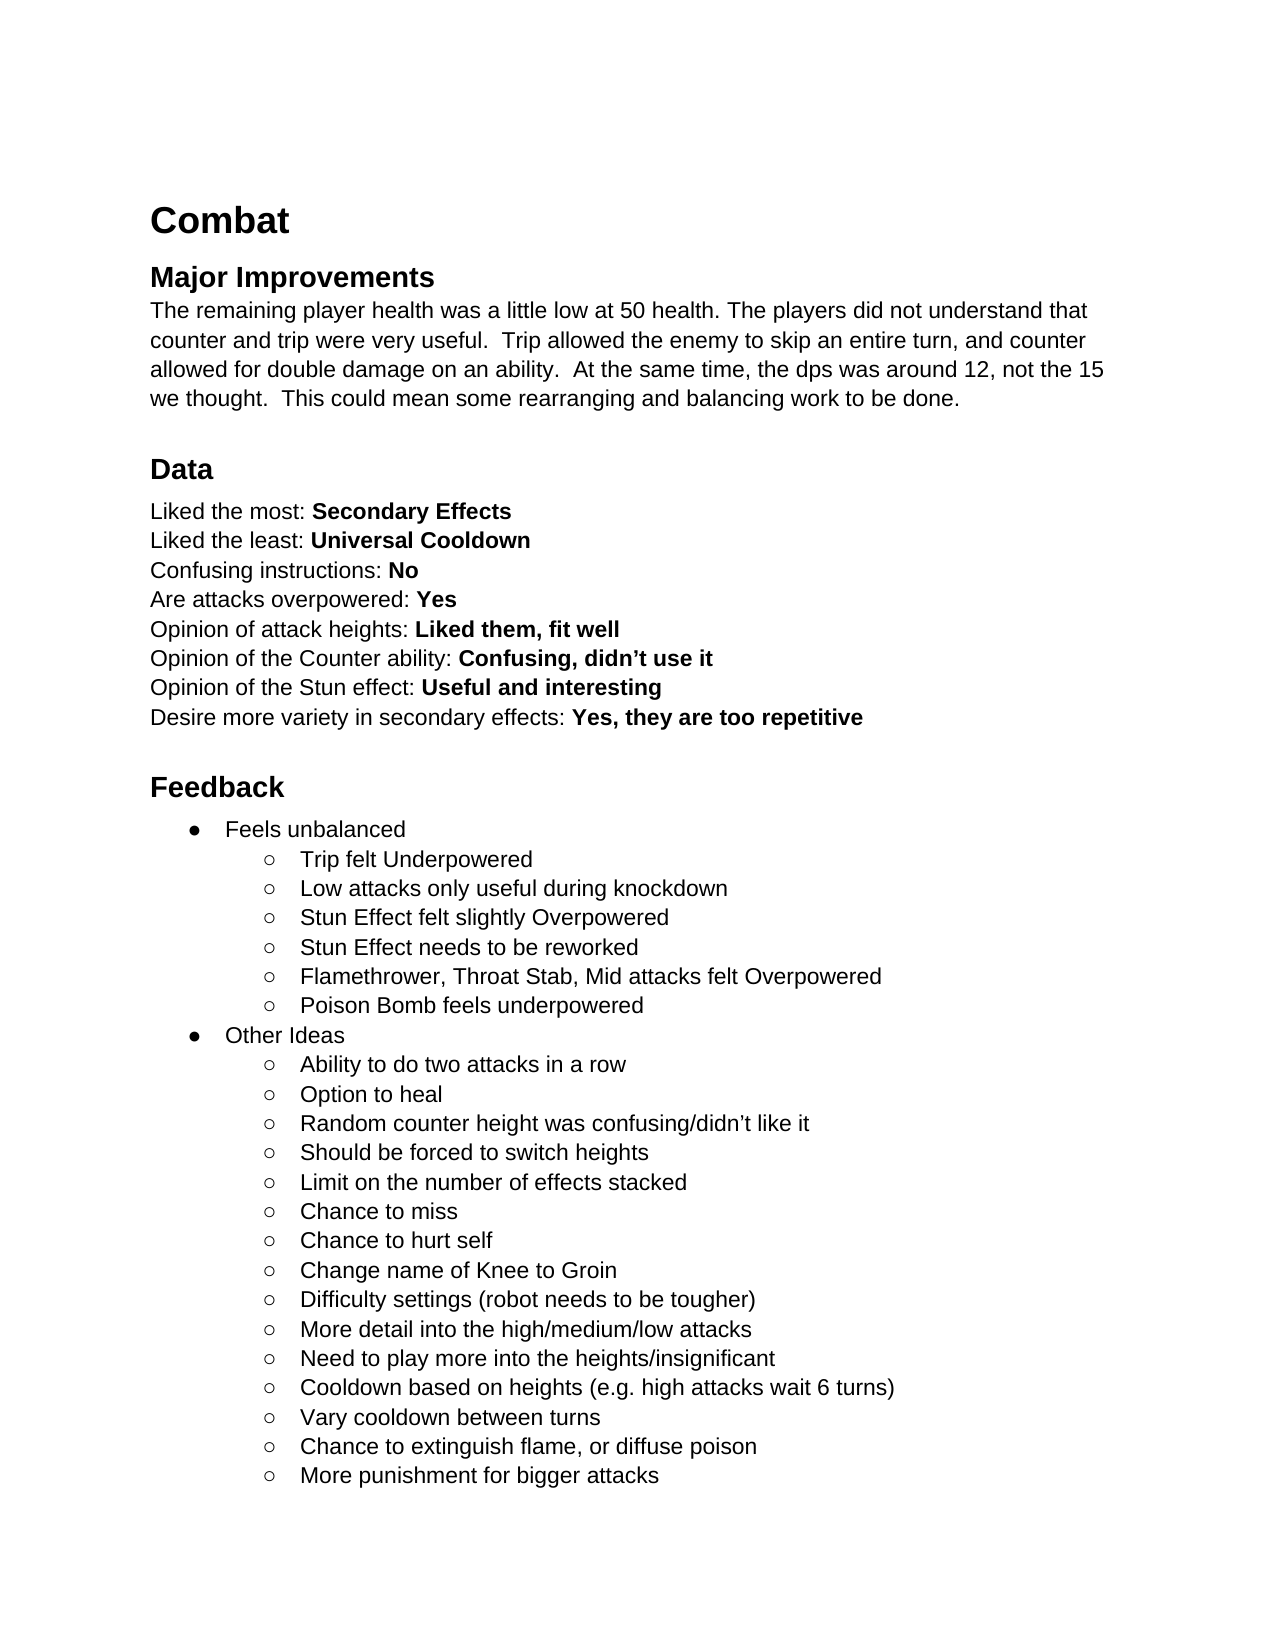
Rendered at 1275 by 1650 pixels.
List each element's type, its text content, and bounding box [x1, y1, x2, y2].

subtitle Feedback [150, 771, 1125, 804]
text Opinion of attack heights: Liked them, fit well [150, 616, 1125, 642]
text Opinion of the Stun effect: Useful and interesting [150, 675, 1125, 701]
list More punishment for bigger attacks [262, 1463, 1125, 1489]
list Ability to do two attacks in a row [262, 1052, 1125, 1078]
text Confusing instructions: No [150, 557, 1125, 583]
list Chance to extinguish flame, or diffuse poison [262, 1434, 1125, 1459]
list Need to play more into the heights/insignificant [262, 1346, 1125, 1371]
list Difficulty settings (robot needs to be tougher) [262, 1287, 1125, 1313]
text Desire more variety in secondary effects: Yes, they are too repetitive [150, 704, 1125, 730]
list Limit on the number of effects stacked [262, 1169, 1125, 1195]
list Cooldown based on heights (e.g. high attacks wait 6 turns) [262, 1375, 1125, 1401]
list Change name of Knee to Groin [262, 1258, 1125, 1283]
text Are attacks overpowered: Yes [150, 587, 1125, 612]
list Low attacks only useful during knockdown [262, 876, 1125, 901]
list Stun Effect needs to be reworked [262, 934, 1125, 960]
list Poison Bomb feels underpowered [262, 993, 1125, 1019]
text The remaining player health was a little low at 50 health. The players did not understand that counter and trip were very useful. Trip allowed the enemy to skip an entire turn, and counter allowed for double damage on an ability. At the same time, the dps was around 12, not the 15 we thought. This could mean some rearranging and balancing work to be done. [150, 298, 1125, 412]
list Vary cooldown between turns [262, 1404, 1125, 1430]
list Trip felt Underpowered [262, 846, 1125, 872]
list Feels unbalanced [187, 817, 1125, 843]
list Option to heal [262, 1081, 1125, 1107]
subtitle Data [150, 453, 1125, 486]
list Random counter height was confusing/didn’t like it [262, 1111, 1125, 1136]
list Chance to hurt self [262, 1228, 1125, 1254]
text Major Improvements [150, 261, 1125, 293]
text Opinion of the Counter ability: Confusing, didn’t use it [150, 646, 1125, 671]
list Should be forced to switch heights [262, 1140, 1125, 1166]
list Flamethrower, Throat Stab, Mid attacks felt Overpowered [262, 964, 1125, 989]
text Liked the most: Secondary Effects [150, 499, 1125, 524]
list Chance to miss [262, 1199, 1125, 1224]
list Other Ideas [187, 1023, 1125, 1048]
subtitle Combat [150, 200, 1125, 242]
list More detail into the high/medium/low attacks [262, 1316, 1125, 1342]
text Liked the least: Universal Cooldown [150, 528, 1125, 554]
list Stun Effect felt slightly Overpowered [262, 905, 1125, 931]
